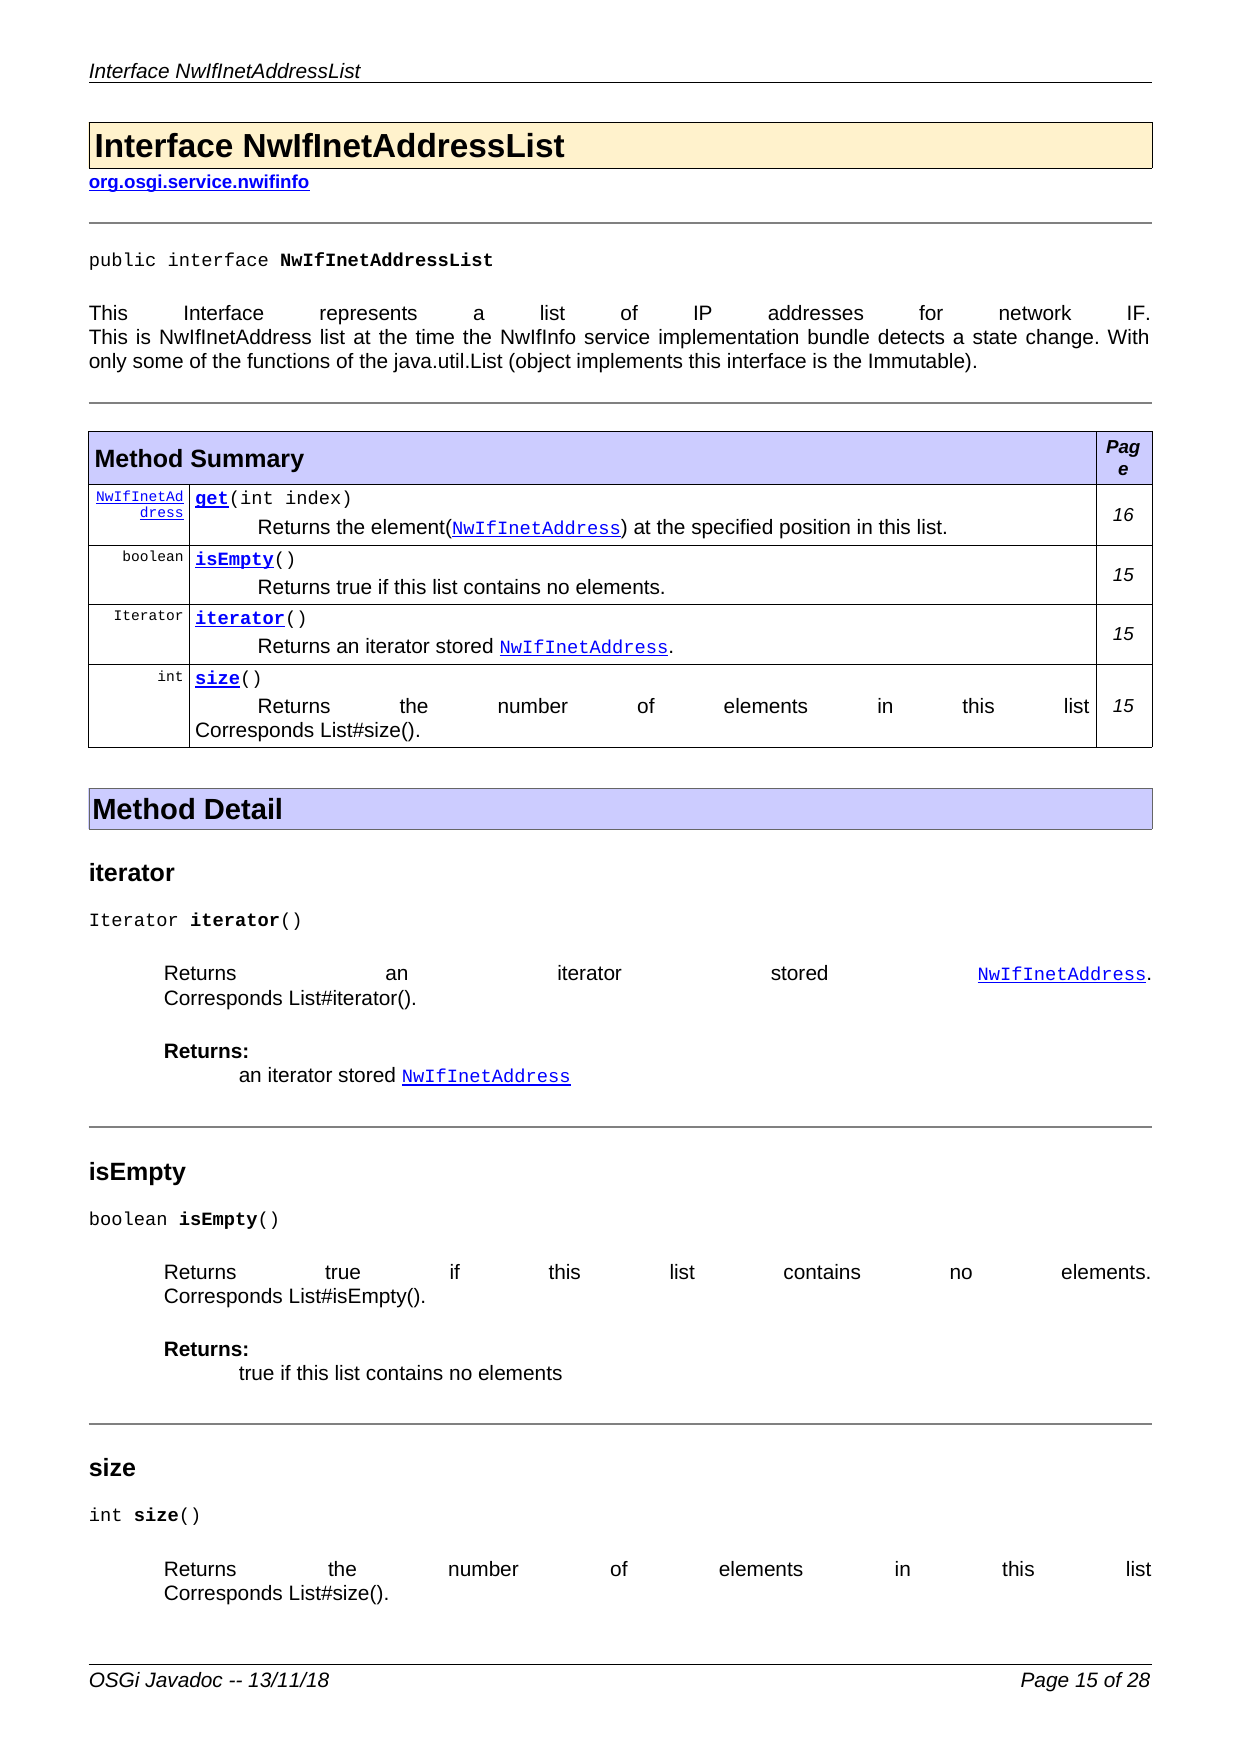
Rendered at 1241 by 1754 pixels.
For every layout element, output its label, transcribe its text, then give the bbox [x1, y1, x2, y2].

text Returns true if this list contains no elements. Corresponds List#isEmpty(). [163, 1260, 1152, 1308]
text Returns: [163, 1337, 1152, 1361]
subtitle size [88, 1453, 1152, 1482]
text Returns: [163, 1039, 1152, 1063]
subtitle Interface NwIfInetAddressList [90, 123, 1152, 168]
text an iterator stored NwIfInetAddress [238, 1063, 1152, 1088]
table_cell size() Returns the number of elements in this list Corresponds List#size(). [190, 665, 1096, 747]
table_cell 15 [1097, 665, 1152, 747]
table_cell Iterator [89, 605, 189, 664]
table_cell 15 [1097, 605, 1152, 664]
text Iterator iterator() [88, 910, 1152, 932]
table_cell int [89, 665, 189, 747]
text This Interface represents a list of IP addresses for network IF. This is NwIfInetAddress list at the time the NwIfInfo service implementation bundle detects a state change. With only some of the functions of the java.util.List (object implements this interface is the Immutable). [88, 301, 1152, 373]
table_cell isEmpty() Returns true if this list contains no elements. [190, 546, 1096, 604]
subtitle iterator [88, 857, 1152, 886]
table_header Method Summary [89, 432, 1096, 484]
table_cell 16 [1097, 485, 1152, 544]
text true if this list contains no elements [238, 1361, 1152, 1385]
text public interface NwIfInetAddressList [88, 250, 1152, 272]
text Returns an iterator stored NwIfInetAddress. Corresponds List#iterator(). [163, 961, 1152, 1010]
subtitle Method Detail [90, 789, 1152, 829]
text org.osgi.service.nwifinfo [88, 171, 1152, 193]
text Returns the number of elements in this list Corresponds List#size(). [163, 1556, 1152, 1604]
table_cell get(int index) Returns the element(NwIfInetAddress) at the specified position in this list. [190, 485, 1096, 544]
subtitle isEmpty [88, 1157, 1152, 1185]
table_header Page [1097, 432, 1152, 484]
table_cell 15 [1097, 546, 1152, 604]
table_cell iterator() Returns an iterator stored NwIfInetAddress. [190, 605, 1096, 664]
table_cell boolean [89, 546, 189, 604]
text boolean isEmpty() [88, 1209, 1152, 1231]
text int size() [88, 1506, 1152, 1527]
table_cell NwIfInetAddress [89, 485, 189, 544]
